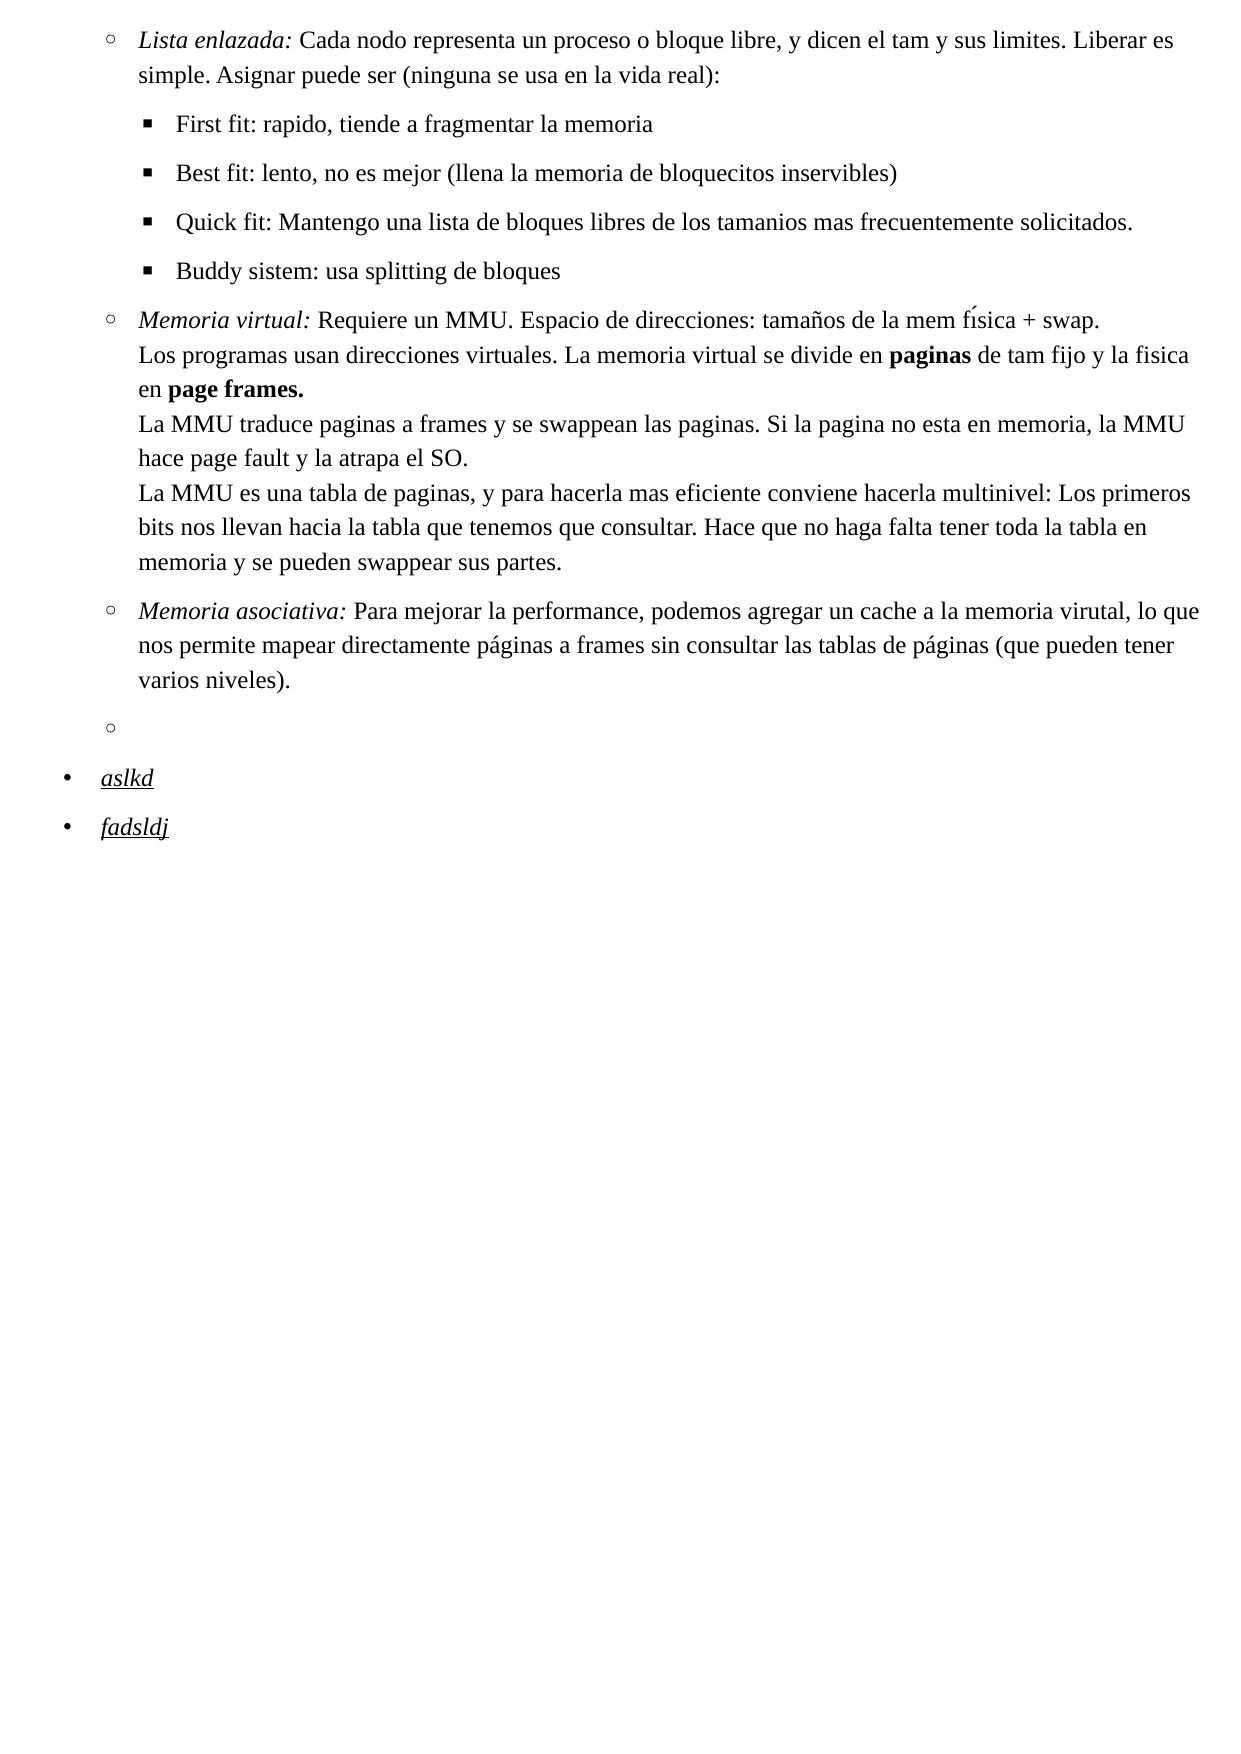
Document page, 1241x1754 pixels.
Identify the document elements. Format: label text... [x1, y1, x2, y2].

list Memoria virtual: Requiere un MMU. Espacio de direcciones: tamaños de la mem fı́sica + swap. Los programas usan direcciones virtuales. La memoria virtual se divide en paginas de tam fijo y la fisica en page frames. La MMU traduce paginas a frames y se swappean las paginas. Si la pagina no esta en memoria, la MMU hace page fault y la atrapa el SO. La MMU es una tabla de paginas, y para hacerla mas eficiente conviene hacerla multinivel: Los primeros bits nos llevan hacia la tabla que tenemos que consultar. Hace que no haga falta tener toda la tabla en memoria y se pueden swappear sus partes. [101, 305, 1215, 575]
list First fit: rapido, tiende a fragmentar la memoria [138, 109, 1215, 138]
list Memoria asociativa: Para mejorar la performance, podemos agregar un cache a la memoria virutal, lo que nos permite mapear directamente páginas a frames sin consultar las tablas de páginas (que pueden tener varios niveles). [101, 596, 1215, 693]
list Quick fit: Mantengo una lista de bloques libres de los tamanios mas frecuentemente solicitados. [138, 207, 1215, 236]
list fadsldj [63, 812, 1215, 841]
list aslkd [63, 763, 1215, 792]
list Best fit: lento, no es mejor (llena la memoria de bloquecitos inservibles) [138, 158, 1215, 187]
list Buddy sistem: usa splitting de bloques [138, 256, 1215, 285]
list Lista enlazada: Cada nodo representa un proceso o bloque libre, y dicen el tam y sus limites. Liberar es simple. Asignar puede ser (ninguna se usa en la vida real): [101, 26, 1215, 89]
